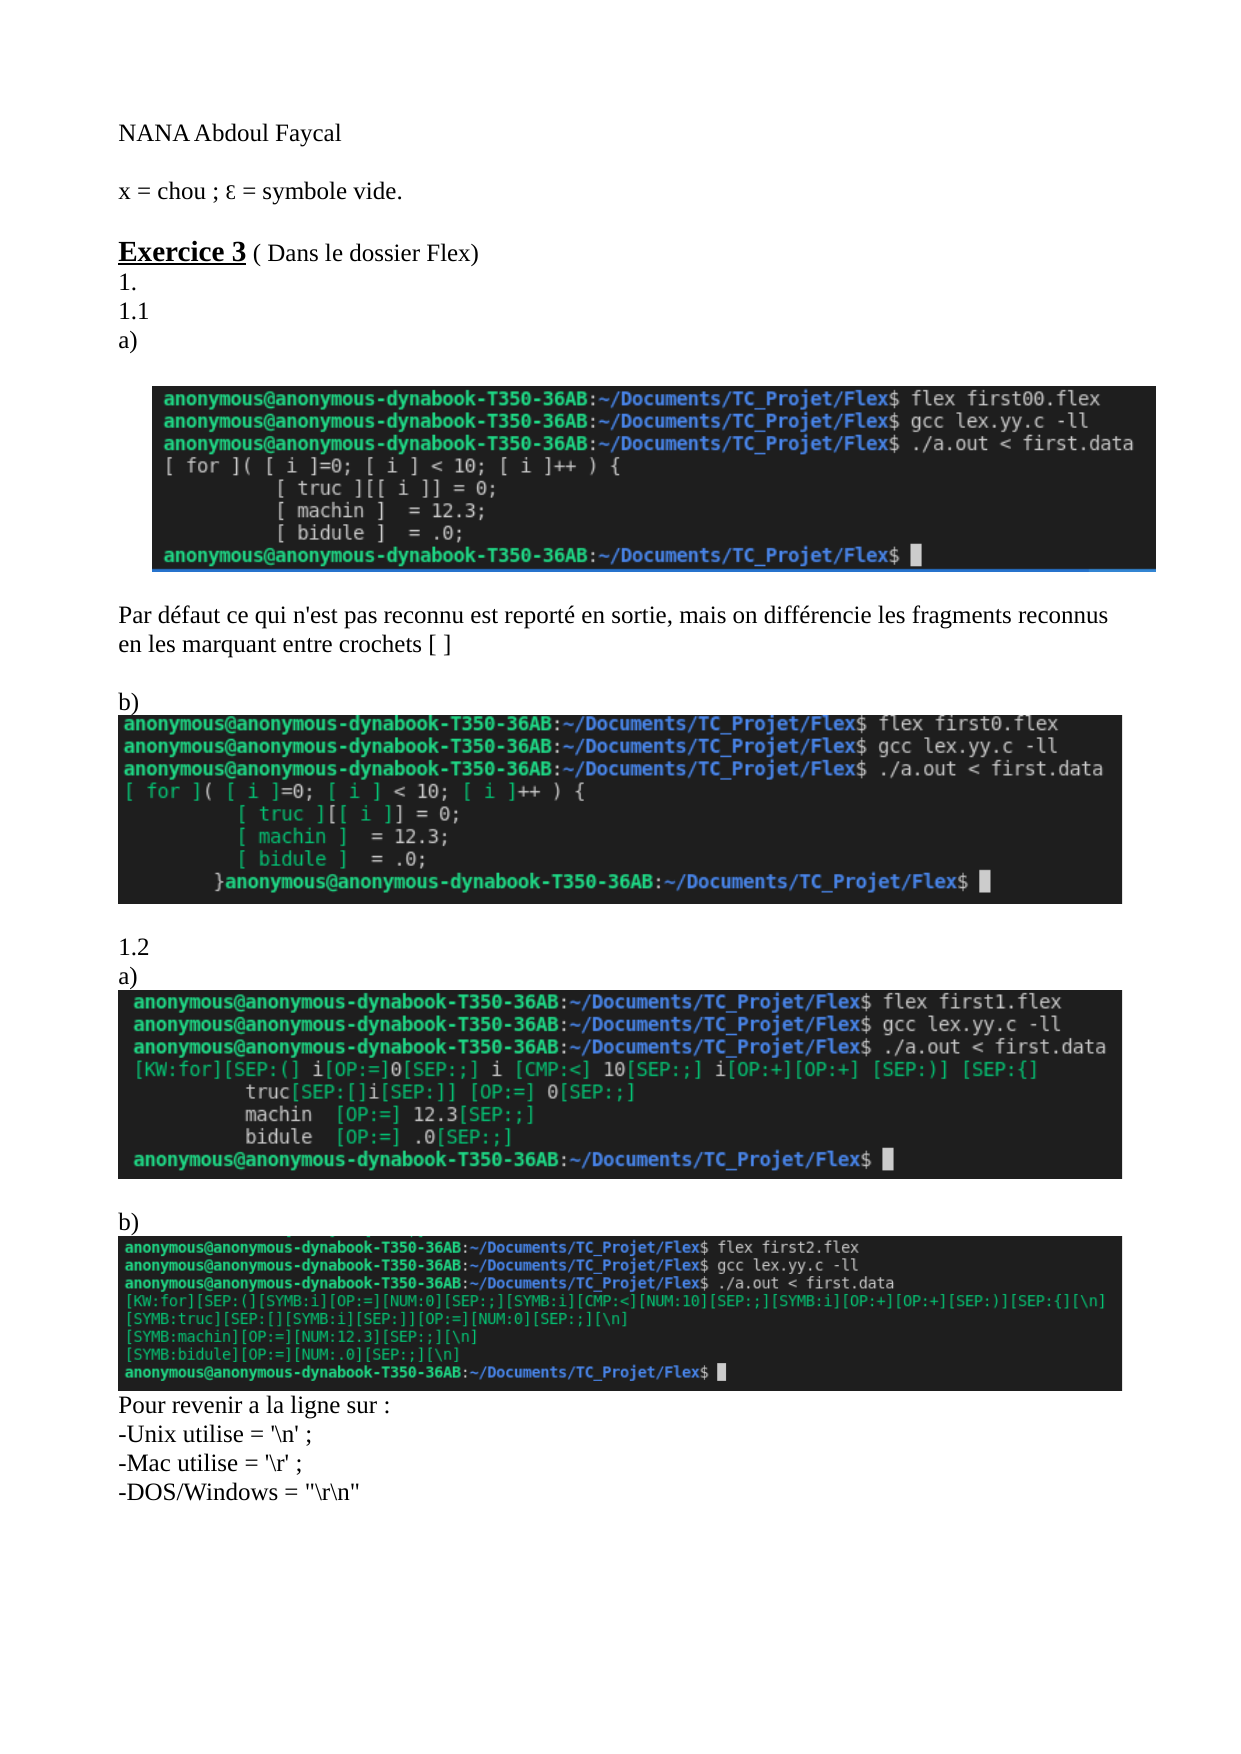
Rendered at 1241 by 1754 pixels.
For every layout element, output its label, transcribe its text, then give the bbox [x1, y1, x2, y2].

text 1. [118, 267, 1122, 296]
text -Unix utilise = '\n' ; [118, 1419, 1122, 1448]
text Par défaut ce qui n'est pas reconnu est reporté en sortie, mais on différencie les fragments reconnus en les marquant entre crochets [ ] [118, 600, 1122, 658]
text Exercice 3 ( Dans le dossier Flex) [118, 234, 1122, 267]
text b) [118, 1207, 1122, 1236]
text x = chou ; Ɛ = symbole vide. [118, 176, 1122, 205]
text 1.2 [118, 932, 1122, 961]
picture [152, 386, 1156, 572]
text a) [118, 961, 1122, 990]
picture [118, 990, 1123, 1179]
picture [118, 1236, 1123, 1391]
text a) [118, 325, 1122, 354]
text Pour revenir a la ligne sur : [118, 1391, 1122, 1419]
picture [118, 715, 1123, 904]
text 1.1 [118, 296, 1122, 325]
text -DOS/Windows = "\r\n" [118, 1477, 1122, 1506]
text -Mac utilise = '\r' ; [118, 1448, 1122, 1477]
text b) [118, 687, 1122, 715]
